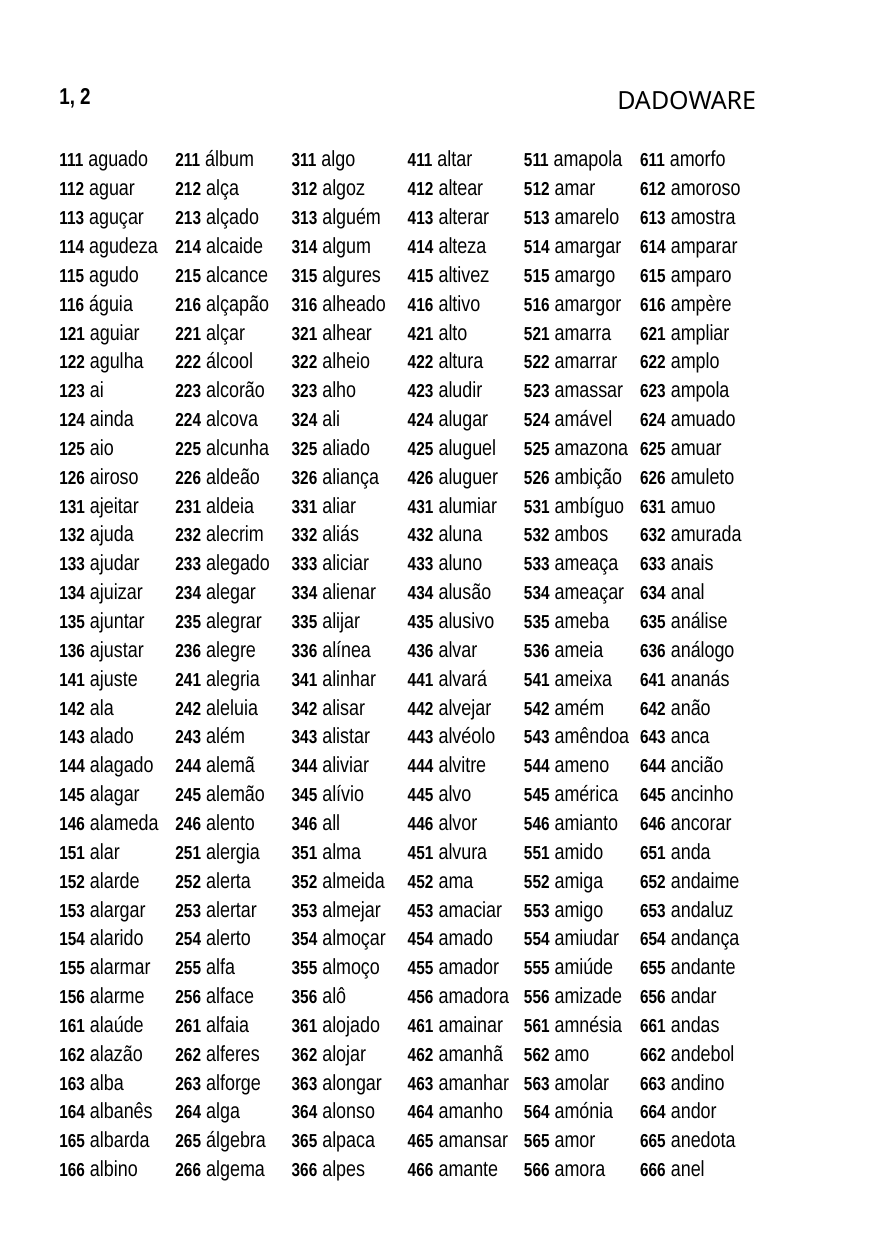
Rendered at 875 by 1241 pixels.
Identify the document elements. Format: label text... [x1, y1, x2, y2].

text 531 ambíguo [524, 492, 640, 518]
text 644 ancião [640, 752, 756, 777]
text 135 ajuntar [59, 608, 175, 633]
text 121 aguiar [59, 319, 175, 344]
text 612 amoroso [640, 175, 756, 200]
text 361 alojado [291, 1012, 407, 1037]
text 661 andas [640, 1012, 756, 1037]
text 426 aluguer [407, 464, 524, 489]
text 142 ala [59, 694, 175, 719]
text 425 aluguel [407, 435, 524, 460]
text 624 amuado [640, 406, 756, 431]
text 416 altivo [407, 291, 524, 316]
text 454 amado [407, 925, 524, 950]
text 613 amostra [640, 204, 756, 229]
text 552 amiga [524, 868, 640, 893]
text 325 aliado [291, 435, 407, 460]
text 534 ameaçar [524, 579, 640, 604]
text 652 andaime [640, 868, 756, 893]
text 313 alguém [291, 204, 407, 229]
text 316 alheado [291, 291, 407, 316]
text 554 amiudar [524, 925, 640, 950]
text 144 alagado [59, 752, 175, 777]
text 532 ambos [524, 521, 640, 546]
text 461 amainar [407, 1012, 524, 1037]
text 166 albino [59, 1156, 175, 1181]
text 462 amanhã [407, 1041, 524, 1066]
text 423 aludir [407, 377, 524, 402]
text 245 alemão [175, 781, 291, 806]
text 336 alínea [291, 637, 407, 662]
text 645 ancinho [640, 781, 756, 806]
text 646 ancorar [640, 810, 756, 835]
text 261 alfaia [175, 1012, 291, 1037]
text 565 amor [524, 1127, 640, 1152]
text 422 altura [407, 348, 524, 373]
text 223 alcorão [175, 377, 291, 402]
text 323 alho [291, 377, 407, 402]
text 251 alergia [175, 839, 291, 864]
text 541 ameixa [524, 666, 640, 691]
text 464 amanho [407, 1098, 524, 1123]
text 132 ajuda [59, 521, 175, 546]
text 254 alerto [175, 925, 291, 950]
text 545 américa [524, 781, 640, 806]
text 211 álbum [175, 146, 291, 171]
text 263 alforge [175, 1069, 291, 1095]
text 412 altear [407, 175, 524, 200]
text 663 andino [640, 1069, 756, 1095]
text 656 andar [640, 983, 756, 1008]
text 256 alface [175, 983, 291, 1008]
text 255 alfa [175, 954, 291, 979]
text 235 alegrar [175, 608, 291, 633]
text 346 all [291, 810, 407, 835]
text 141 ajuste [59, 666, 175, 691]
text 543 amêndoa [524, 723, 640, 748]
text 662 andebol [640, 1041, 756, 1066]
text 525 amazona [524, 435, 640, 460]
text 151 alar [59, 839, 175, 864]
text 424 alugar [407, 406, 524, 431]
text 631 amuo [640, 492, 756, 518]
text 222 álcool [175, 348, 291, 373]
text 215 alcance [175, 262, 291, 287]
text 265 álgebra [175, 1127, 291, 1152]
text 546 amianto [524, 810, 640, 835]
text 352 almeida [291, 868, 407, 893]
text 335 alijar [291, 608, 407, 633]
text 226 aldeão [175, 464, 291, 489]
text 242 aleluia [175, 694, 291, 719]
text 164 albanês [59, 1098, 175, 1123]
text 221 alçar [175, 319, 291, 344]
text 351 alma [291, 839, 407, 864]
text 331 aliar [291, 492, 407, 518]
text 114 agudeza [59, 233, 175, 258]
text 466 amante [407, 1156, 524, 1181]
text 165 albarda [59, 1127, 175, 1152]
text 155 alarmar [59, 954, 175, 979]
text 312 algoz [291, 175, 407, 200]
text 1, 2 [59, 83, 177, 109]
text 233 alegado [175, 550, 291, 575]
text 163 alba [59, 1069, 175, 1095]
text 551 amido [524, 839, 640, 864]
text 311 algo [291, 146, 407, 171]
text 252 alerta [175, 868, 291, 893]
text 364 alonso [291, 1098, 407, 1123]
text 451 alvura [407, 839, 524, 864]
text 414 alteza [407, 233, 524, 258]
text 653 andaluz [640, 896, 756, 922]
text 131 ajeitar [59, 492, 175, 518]
text 243 além [175, 723, 291, 748]
text 635 análise [640, 608, 756, 633]
text 143 alado [59, 723, 175, 748]
text 341 alinhar [291, 666, 407, 691]
text 623 ampola [640, 377, 756, 402]
text 665 anedota [640, 1127, 756, 1152]
text 126 airoso [59, 464, 175, 489]
text 441 alvará [407, 666, 524, 691]
text 556 amizade [524, 983, 640, 1008]
text 212 alça [175, 175, 291, 200]
text 115 agudo [59, 262, 175, 287]
text 443 alvéolo [407, 723, 524, 748]
text 666 anel [640, 1156, 756, 1181]
text 615 amparo [640, 262, 756, 287]
text 234 alegar [175, 579, 291, 604]
text 156 alarme [59, 983, 175, 1008]
text 641 ananás [640, 666, 756, 691]
text 432 aluna [407, 521, 524, 546]
text 345 alívio [291, 781, 407, 806]
text 535 ameba [524, 608, 640, 633]
text 324 ali [291, 406, 407, 431]
text 353 almejar [291, 896, 407, 922]
text 356 alô [291, 983, 407, 1008]
text 435 alusivo [407, 608, 524, 633]
text 366 alpes [291, 1156, 407, 1181]
text 446 alvor [407, 810, 524, 835]
text 542 amém [524, 694, 640, 719]
text 123 ai [59, 377, 175, 402]
text 514 amargar [524, 233, 640, 258]
text 561 amnésia [524, 1012, 640, 1037]
text 253 alertar [175, 896, 291, 922]
text 463 amanhar [407, 1069, 524, 1095]
text 326 aliança [291, 464, 407, 489]
text 133 ajudar [59, 550, 175, 575]
text 122 agulha [59, 348, 175, 373]
text 643 anca [640, 723, 756, 748]
text 465 amansar [407, 1127, 524, 1152]
text 231 aldeia [175, 492, 291, 518]
text 632 amurada [640, 521, 756, 546]
text 342 alisar [291, 694, 407, 719]
text 634 anal [640, 579, 756, 604]
text 642 anão [640, 694, 756, 719]
text 236 alegre [175, 637, 291, 662]
text 616 ampère [640, 291, 756, 316]
text 562 amo [524, 1041, 640, 1066]
text 321 alhear [291, 319, 407, 344]
text 214 alcaide [175, 233, 291, 258]
text 626 amuleto [640, 464, 756, 489]
text 241 alegria [175, 666, 291, 691]
text 566 amora [524, 1156, 640, 1181]
text 654 andança [640, 925, 756, 950]
text 453 amaciar [407, 896, 524, 922]
text 125 aio [59, 435, 175, 460]
text 633 anais [640, 550, 756, 575]
text 524 amável [524, 406, 640, 431]
text 153 alargar [59, 896, 175, 922]
text 244 alemã [175, 752, 291, 777]
text 262 alferes [175, 1041, 291, 1066]
text 136 ajustar [59, 637, 175, 662]
text 146 alameda [59, 810, 175, 835]
text 442 alvejar [407, 694, 524, 719]
text 266 algema [175, 1156, 291, 1181]
text 124 ainda [59, 406, 175, 431]
text 622 amplo [640, 348, 756, 373]
text 452 ama [407, 868, 524, 893]
text 224 alcova [175, 406, 291, 431]
text 213 alçado [175, 204, 291, 229]
text 433 aluno [407, 550, 524, 575]
text 421 alto [407, 319, 524, 344]
text 513 amarelo [524, 204, 640, 229]
text 655 andante [640, 954, 756, 979]
text 521 amarra [524, 319, 640, 344]
text 434 alusão [407, 579, 524, 604]
text 625 amuar [640, 435, 756, 460]
text 436 alvar [407, 637, 524, 662]
text 152 alarde [59, 868, 175, 893]
text 555 amiúde [524, 954, 640, 979]
text 355 almoço [291, 954, 407, 979]
text 314 algum [291, 233, 407, 258]
text 344 aliviar [291, 752, 407, 777]
text 523 amassar [524, 377, 640, 402]
text 522 amarrar [524, 348, 640, 373]
text 112 aguar [59, 175, 175, 200]
text 533 ameaça [524, 550, 640, 575]
text 553 amigo [524, 896, 640, 922]
text 154 alarido [59, 925, 175, 950]
text 444 alvitre [407, 752, 524, 777]
text 413 alterar [407, 204, 524, 229]
text 161 alaúde [59, 1012, 175, 1037]
text 651 anda [640, 839, 756, 864]
text 516 amargor [524, 291, 640, 316]
text 315 algures [291, 262, 407, 287]
text 111 aguado [59, 146, 175, 171]
text 511 amapola [524, 146, 640, 171]
text 216 alçapão [175, 291, 291, 316]
text 544 ameno [524, 752, 640, 777]
text 636 análogo [640, 637, 756, 662]
text 563 amolar [524, 1069, 640, 1095]
text 365 alpaca [291, 1127, 407, 1152]
text 332 aliás [291, 521, 407, 546]
text 113 aguçar [59, 204, 175, 229]
text 334 alienar [291, 579, 407, 604]
text 116 águia [59, 291, 175, 316]
text 343 alistar [291, 723, 407, 748]
text 512 amar [524, 175, 640, 200]
text 411 altar [407, 146, 524, 171]
text 322 alheio [291, 348, 407, 373]
text 145 alagar [59, 781, 175, 806]
text 664 andor [640, 1098, 756, 1123]
text 333 aliciar [291, 550, 407, 575]
text 445 alvo [407, 781, 524, 806]
text 232 alecrim [175, 521, 291, 546]
text 362 alojar [291, 1041, 407, 1066]
text 431 alumiar [407, 492, 524, 518]
text 162 alazão [59, 1041, 175, 1066]
text 455 amador [407, 954, 524, 979]
text 456 amadora [407, 983, 524, 1008]
text 415 altivez [407, 262, 524, 287]
text 526 ambição [524, 464, 640, 489]
text 264 alga [175, 1098, 291, 1123]
text 225 alcunha [175, 435, 291, 460]
text 354 almoçar [291, 925, 407, 950]
text 515 amargo [524, 262, 640, 287]
text 614 amparar [640, 233, 756, 258]
text 536 ameia [524, 637, 640, 662]
text 611 amorfo [640, 146, 756, 171]
text 246 alento [175, 810, 291, 835]
text 363 alongar [291, 1069, 407, 1095]
text 134 ajuizar [59, 579, 175, 604]
text 564 amónia [524, 1098, 640, 1123]
text 621 ampliar [640, 319, 756, 344]
